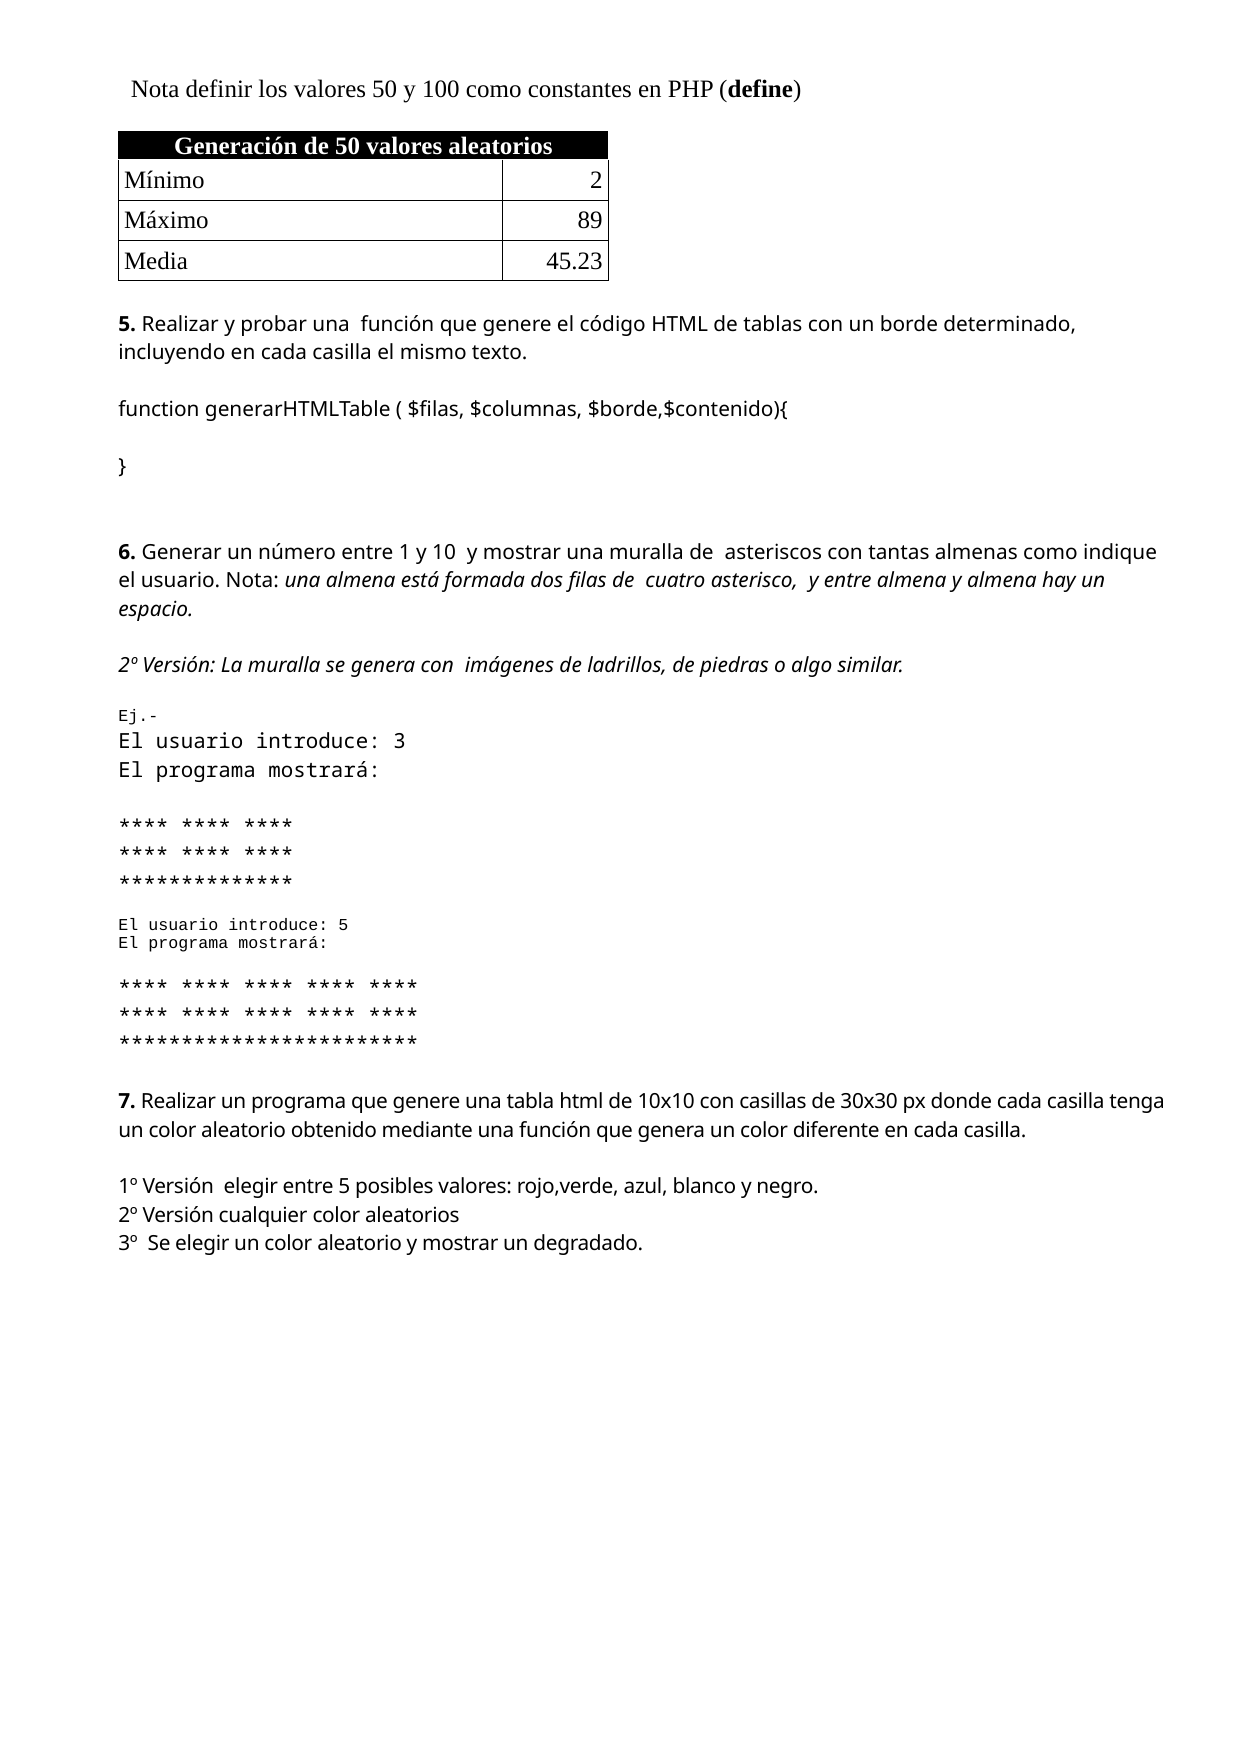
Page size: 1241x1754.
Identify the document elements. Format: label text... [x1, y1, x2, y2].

text ************************ [118, 1029, 1169, 1058]
text 2º Versión: La muralla se genera con imágenes de ladrillos, de piedras o algo similar. [118, 651, 1169, 679]
text 2º Versión cualquier color aleatorios [118, 1200, 1169, 1228]
text Nota definir los valores 50 y 100 como constantes en PHP (define) [118, 74, 1169, 102]
table_cell 89 [503, 201, 608, 240]
text ************** [118, 869, 1169, 897]
text **** **** **** [118, 840, 1169, 869]
text 1º Versión elegir entre 5 posibles valores: rojo,verde, azul, blanco y negro. [118, 1172, 1169, 1200]
text **** **** **** [118, 812, 1169, 840]
table_header Generación de 50 valores aleatorios [118, 131, 608, 159]
text El usuario introduce: 5 [118, 916, 1169, 935]
table_cell 45.23 [503, 241, 608, 280]
text **** **** **** **** **** [118, 973, 1169, 1001]
text 6. Generar un número entre 1 y 10 y mostrar una muralla de asteriscos con tantas almenas como indique el usuario. Nota: una almena está formada dos filas de cuatro asterisco, y entre almena y almena hay un espacio. [118, 537, 1169, 622]
text function generarHTMLTable ( $filas, $columnas, $borde,$contenido){ [118, 394, 1169, 423]
table_cell Mínimo [119, 160, 502, 200]
table_cell Máximo [119, 201, 502, 240]
table_cell Media [119, 241, 502, 280]
text El programa mostrará: [118, 935, 1169, 954]
text 3º Se elegir un color aleatorio y mostrar un degradado. [118, 1228, 1169, 1257]
text El usuario introduce: 3 [118, 727, 1169, 755]
table_cell 2 [503, 160, 608, 200]
text **** **** **** **** **** [118, 1001, 1169, 1029]
text 7. Realizar un programa que genere una tabla html de 10x10 con casillas de 30x30 px donde cada casilla tenga un color aleatorio obtenido mediante una función que genera un color diferente en cada casilla. [118, 1086, 1169, 1143]
text El programa mostrará: [118, 755, 1169, 783]
text Ej.- [118, 708, 1169, 727]
text 5. Realizar y probar una función que genere el código HTML de tablas con un borde determinado, incluyendo en cada casilla el mismo texto. [118, 309, 1169, 366]
text } [118, 451, 1169, 480]
